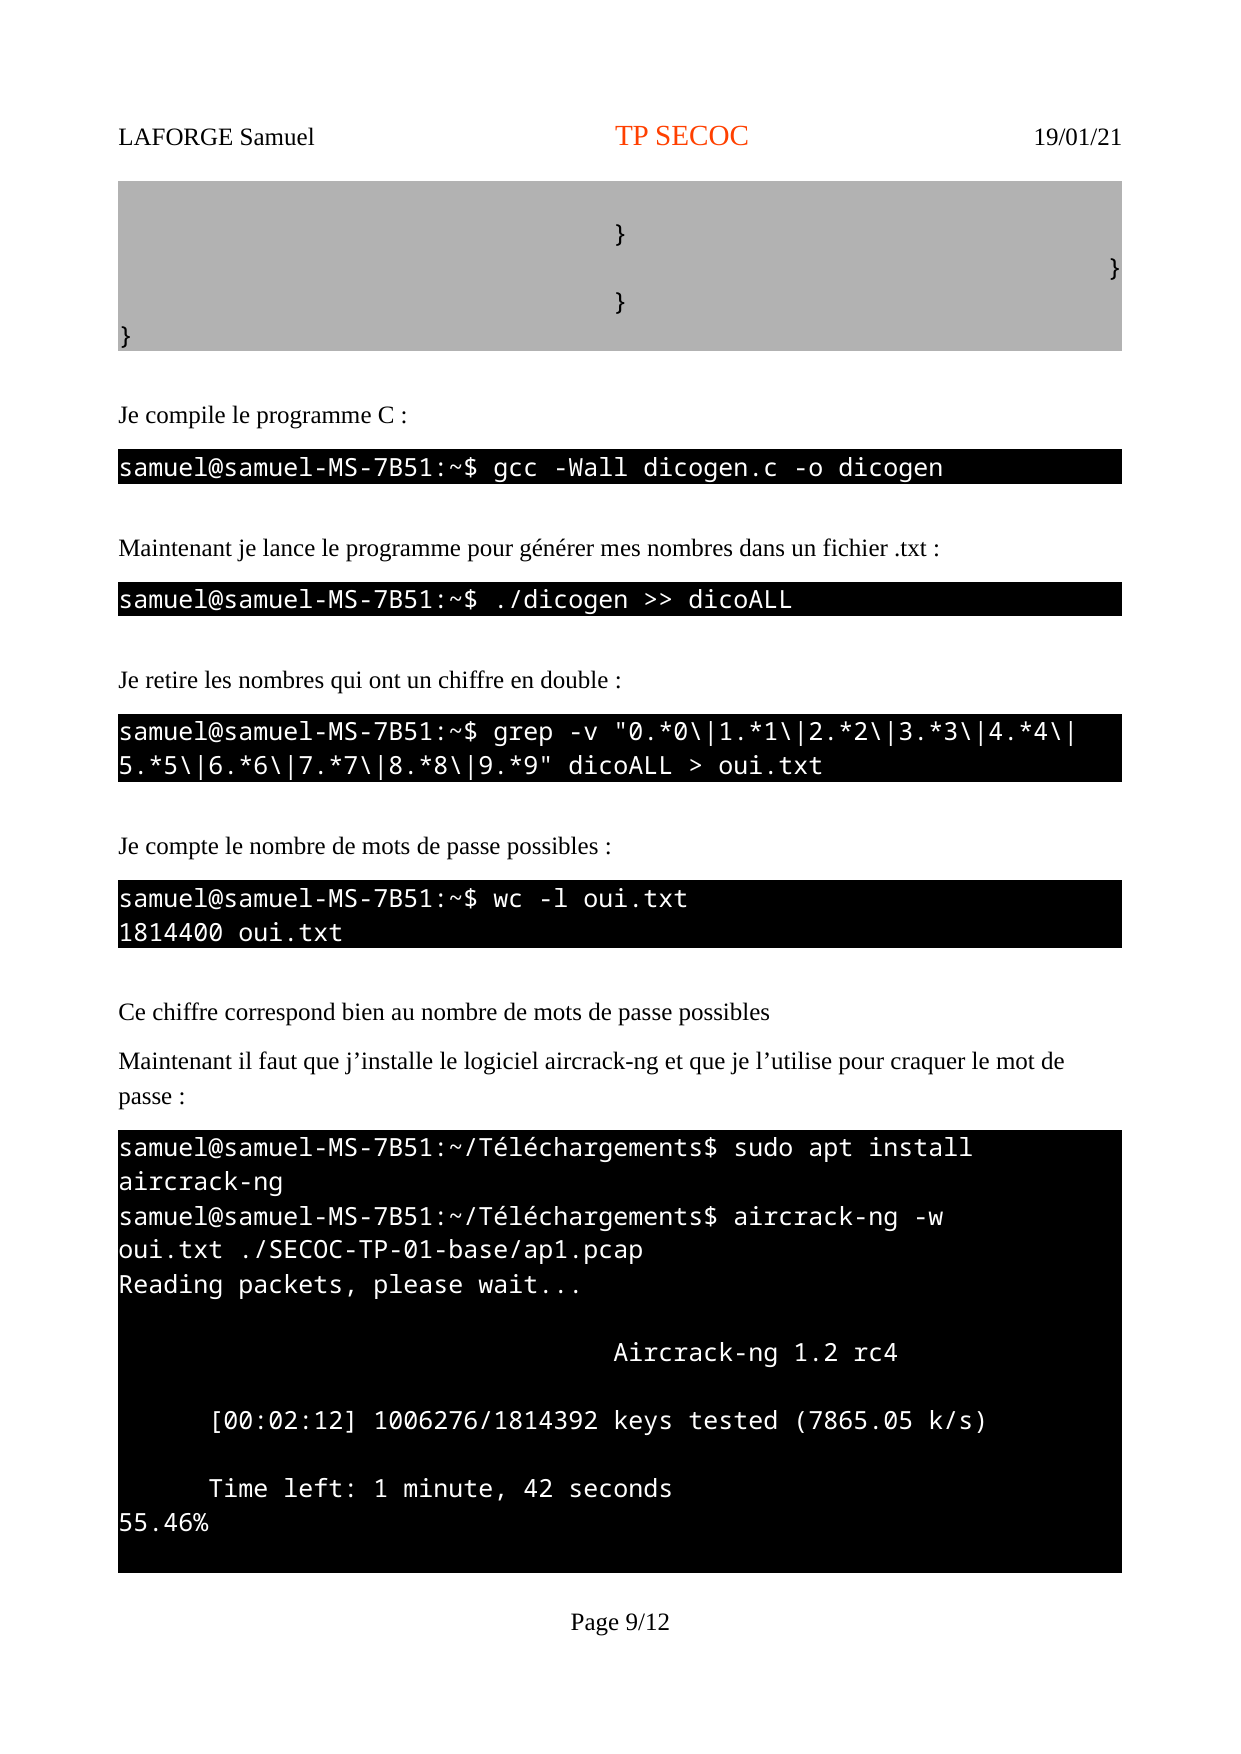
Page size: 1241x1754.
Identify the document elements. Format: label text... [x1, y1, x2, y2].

text } [118, 317, 1122, 351]
text samuel@samuel-MS-7B51:~$ ./dicogen >> dicoALL [118, 582, 1122, 616]
text Aircrack-ng 1.2 rc4 [118, 1334, 1122, 1368]
text Time left: 1 minute, 42 seconds 55.46% [118, 1471, 1122, 1539]
text Reading packets, please wait... [118, 1266, 1122, 1300]
text Je compile le programme C : [118, 401, 1122, 429]
text samuel@samuel-MS-7B51:~/Téléchargements$ aircrack-ng -w oui.txt ./SECOC-TP-01-base/ap1.pcap [118, 1198, 1122, 1266]
text samuel@samuel-MS-7B51:~$ grep -v "0.*0\|1.*1\|2.*2\|3.*3\|4.*4\|5.*5\|6.*6\|7.*7\|8.*8\|9.*9" dicoALL > oui.txt [118, 714, 1122, 782]
text } [118, 283, 1122, 317]
text samuel@samuel-MS-7B51:~$ wc -l oui.txt [118, 880, 1122, 914]
text samuel@samuel-MS-7B51:~/Téléchargements$ sudo apt install aircrack-ng [118, 1130, 1122, 1198]
text samuel@samuel-MS-7B51:~$ gcc -Wall dicogen.c -o dicogen [118, 449, 1122, 484]
text Je compte le nombre de mots de passe possibles : [118, 831, 1122, 860]
text [00:02:12] 1006276/1814392 keys tested (7865.05 k/s) [118, 1402, 1122, 1437]
text Maintenant il faut que j’installe le logiciel aircrack-ng et que je l’utilise pour craquer le mot de passe : [118, 1046, 1122, 1110]
text 1814400 oui.txt [118, 914, 1122, 948]
text } [118, 249, 1122, 283]
text Maintenant je lance le programme pour générer mes nombres dans un fichier .txt : [118, 533, 1122, 561]
text Je retire les nombres qui ont un chiffre en double : [118, 665, 1122, 694]
text } [118, 181, 1122, 249]
text Ce chiffre correspond bien au nombre de mots de passe possibles [118, 997, 1122, 1026]
